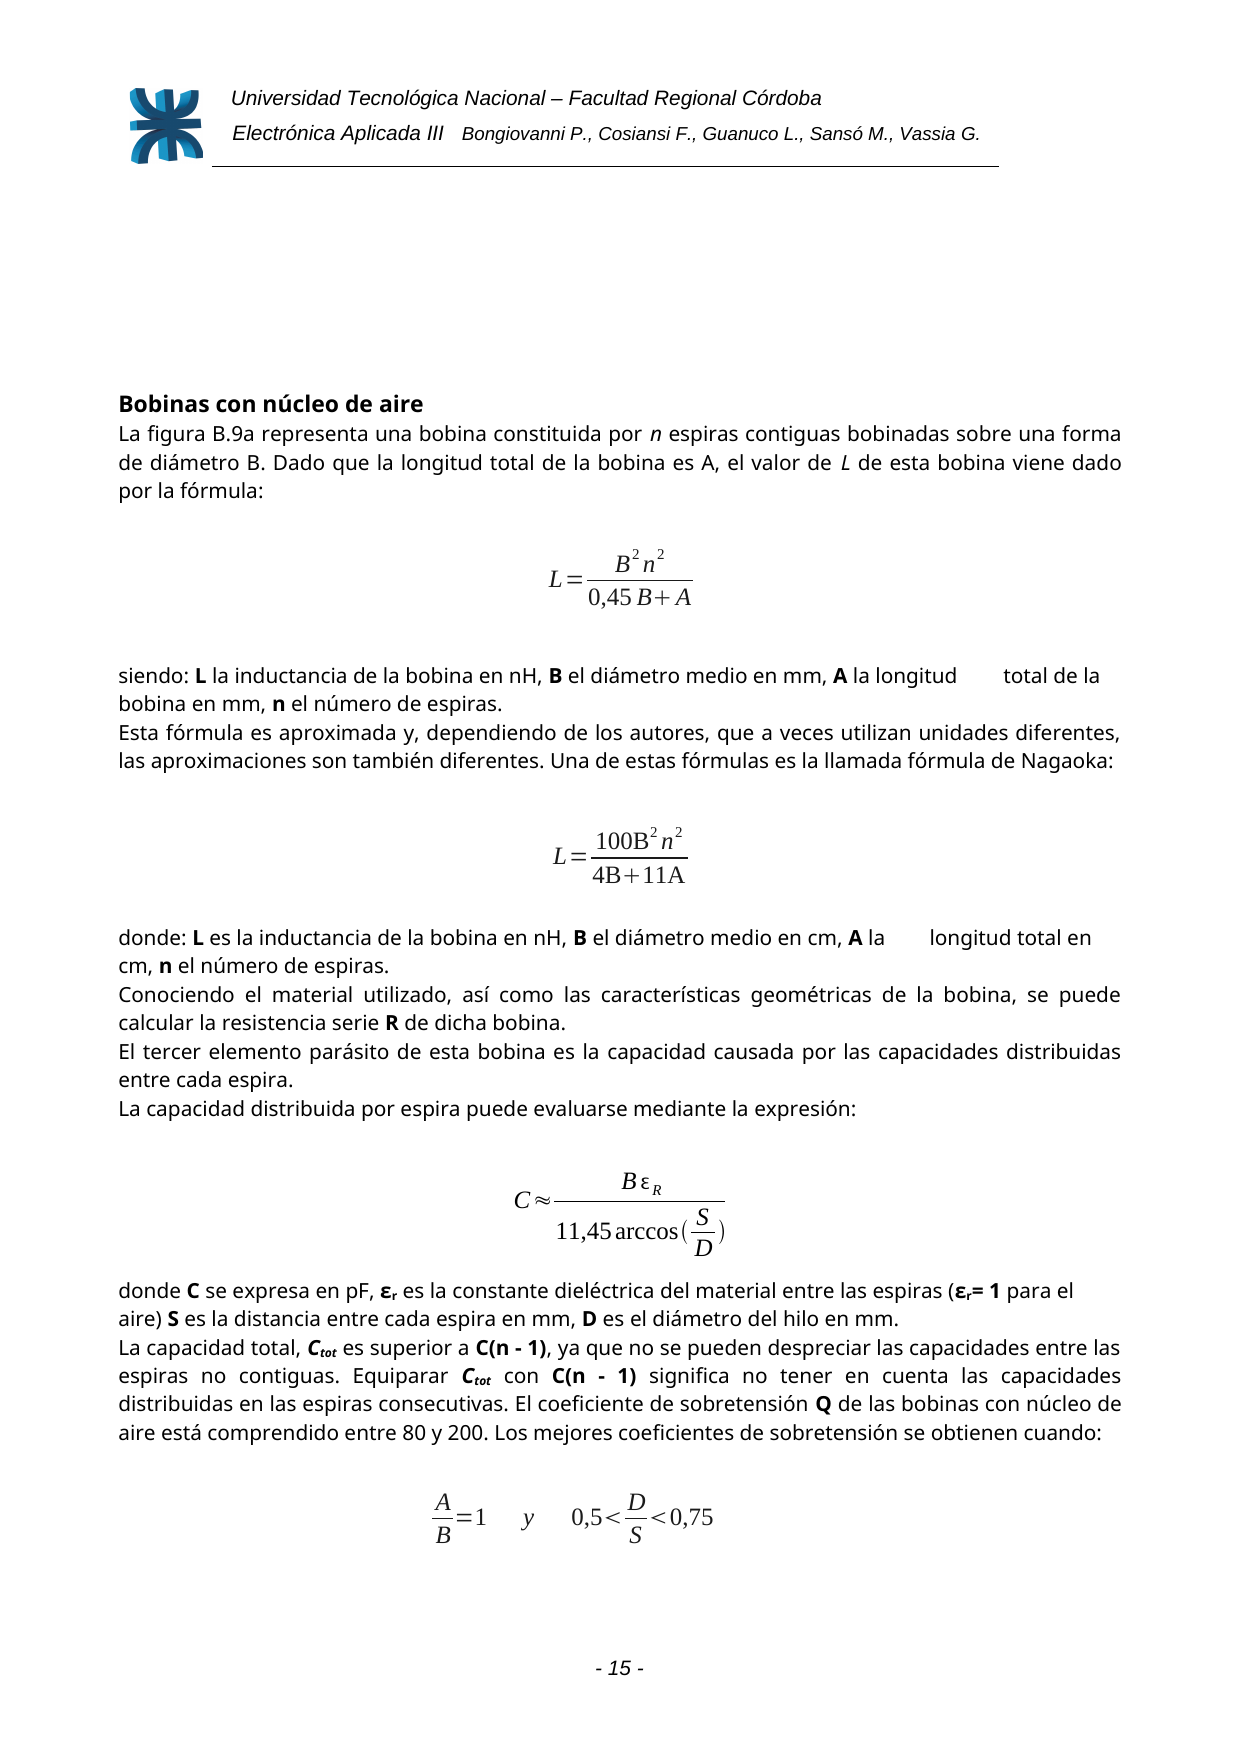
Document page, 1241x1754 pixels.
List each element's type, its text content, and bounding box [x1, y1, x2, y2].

text Esta fórmula es aproximada y, dependiendo de los autores, que a veces utilizan unidades diferentes, las aproximaciones son también diferentes. Una de estas fórmulas es la llamada fórmula de Nagaoka: [118, 718, 1122, 775]
text Bobinas con núcleo de aire [118, 388, 1122, 419]
text donde: L es la inductancia de la bobina en nH, B el diámetro medio en cm, A la longitud total en cm, n el número de espiras. [118, 923, 1122, 980]
text La capacidad distribuida por espira puede evaluarse mediante la expresión: [118, 1094, 1122, 1122]
text La figura B.9a representa una bobina constituida por n espiras contiguas bobinadas sobre una forma de diámetro B. Dado que la longitud total de la bobina es A, el valor de L de esta bobina viene dado por la fórmula: [118, 419, 1122, 505]
picture [129, 88, 203, 164]
text El tercer elemento parásito de esta bobina es la capacidad causada por las capacidades distribuidas entre cada espira. [118, 1037, 1122, 1094]
text donde C se expresa en pF, εr es la constante dieléctrica del material entre las espiras (εr= 1 para el aire) S es la distancia entre cada espira en mm, D es el diámetro del hilo en mm. [118, 1276, 1122, 1333]
text La capacidad total, Ctot es superior a C(n - 1), ya que no se pueden despreciar las capacidades entre las espiras no contiguas. Equiparar Ctot con C(n - 1) significa no tener en cuenta las capacidades distribuidas en las espiras consecutivas. El coeficiente de sobretensión Q de las bobinas con núcleo de aire está comprendido entre 80 y 200. Los mejores coeficientes de sobretensión se obtienen cuando: [118, 1333, 1122, 1446]
text Conociendo el material utilizado, así como las características geométricas de la bobina, se puede calcular la resistencia serie R de dicha bobina. [118, 980, 1122, 1037]
text siendo: L la inductancia de la bobina en nH, B el diámetro medio en mm, A la longitud total de la bobina en mm, n el número de espiras. [118, 661, 1122, 718]
